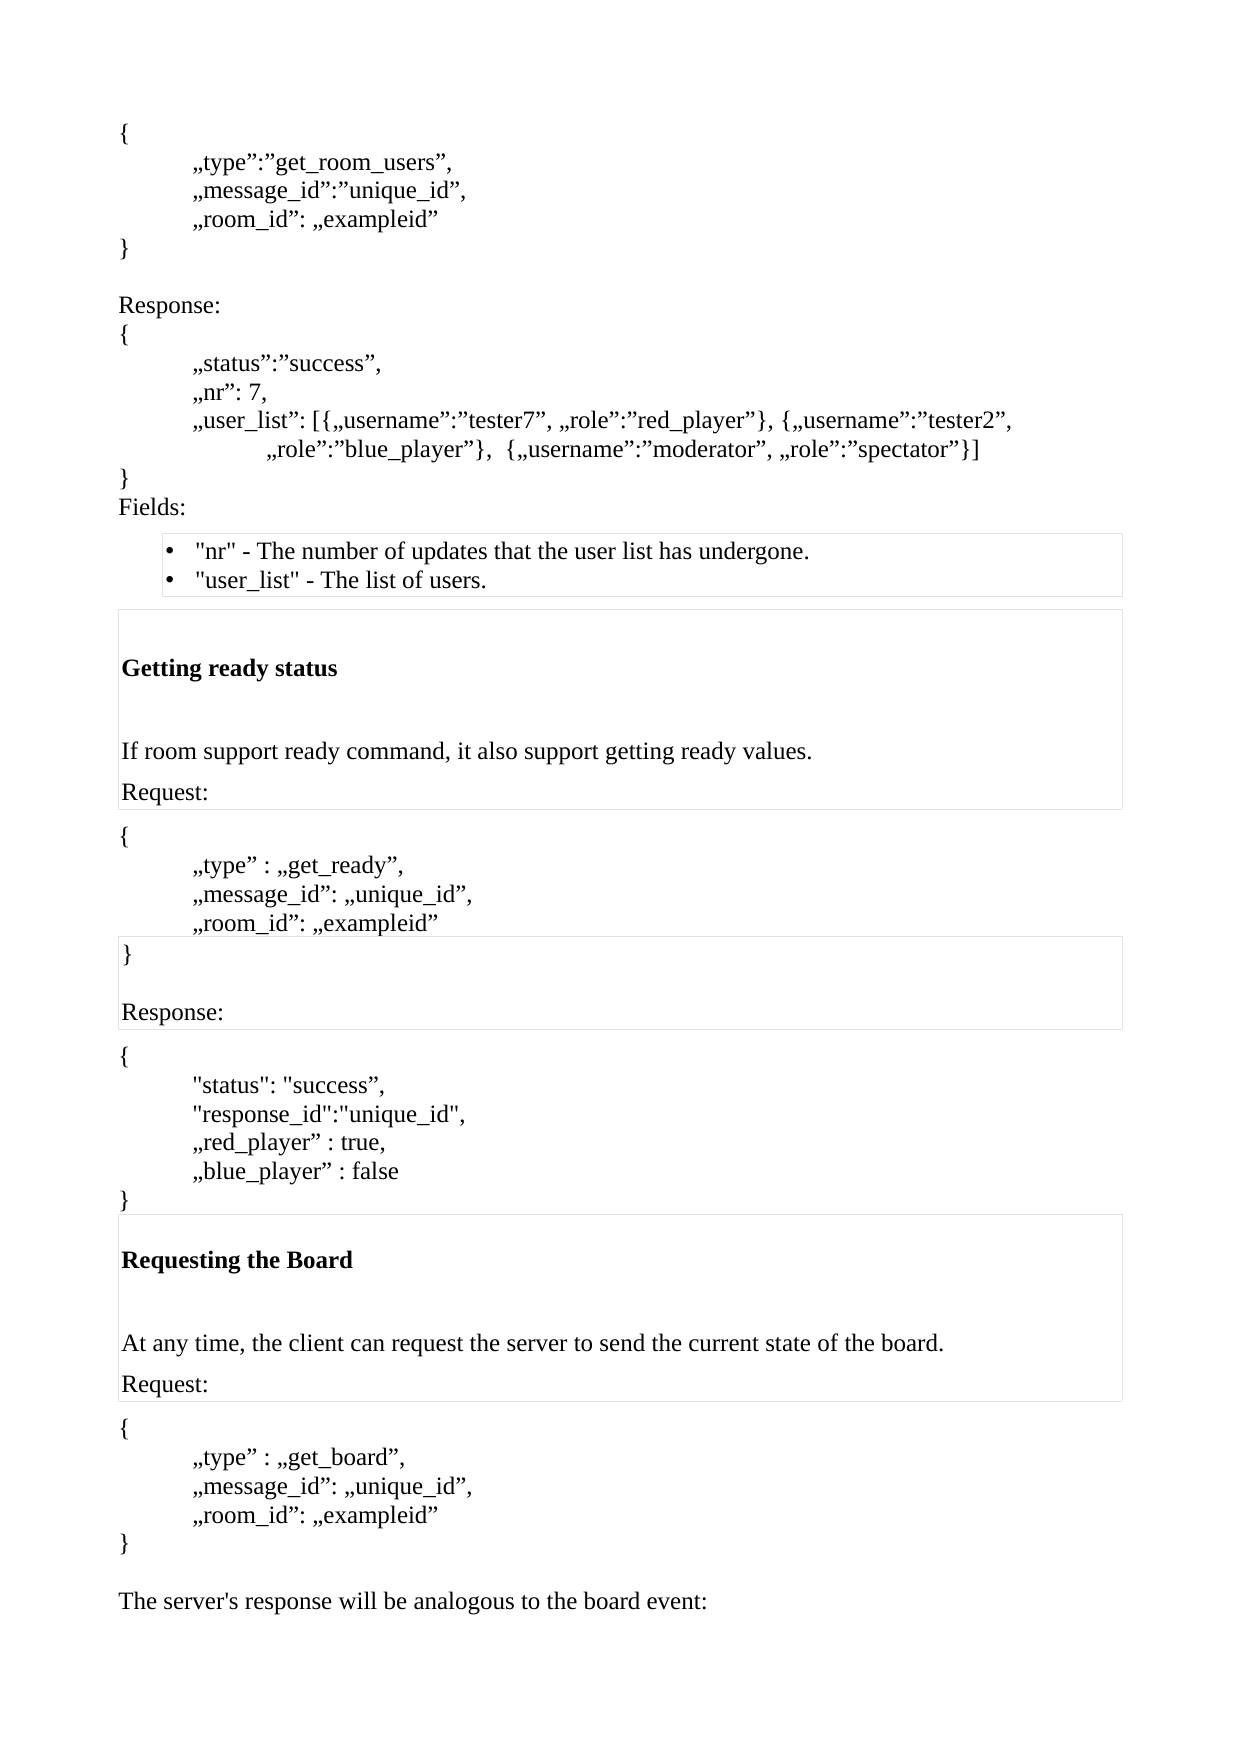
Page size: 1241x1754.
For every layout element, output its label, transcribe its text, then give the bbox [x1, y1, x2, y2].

text { [118, 821, 1122, 850]
text } [118, 233, 1122, 262]
list "nr" - The number of updates that the user list has undergone. [163, 534, 1122, 562]
text „status”:”success”, [118, 348, 1122, 377]
text „red_player” : true, [118, 1127, 1122, 1156]
text „nr”: 7, [118, 377, 1122, 406]
text "response_id":"unique_id", [118, 1099, 1122, 1127]
text „room_id”: „exampleid” [118, 908, 1122, 936]
text „type”:”get_room_users”, [118, 147, 1122, 176]
text The server's response will be analogous to the board event: [118, 1586, 1122, 1615]
text „message_id”:”unique_id”, [118, 176, 1122, 204]
text „blue_player” : false [118, 1156, 1122, 1185]
text } [119, 937, 1122, 968]
text Request: [119, 1366, 1122, 1401]
text „user_list”: [{„username”:”tester7”, „role”:”red_player”}, {„username”:”tester2”, „role”:”blue_player”}, {„username”:”moderator”, „role”:”spectator”}] [118, 406, 1122, 463]
text Response: [118, 291, 1122, 319]
text Getting ready status [119, 650, 1122, 682]
text „type” : „get_board”, [118, 1442, 1122, 1471]
text { [118, 118, 1122, 147]
text „type” : „get_ready”, [118, 850, 1122, 879]
text } [118, 463, 1122, 492]
text Requesting the Board [119, 1242, 1122, 1274]
text } [118, 1185, 1122, 1214]
text Fields: [118, 492, 1122, 521]
text „message_id”: „unique_id”, [118, 1471, 1122, 1500]
text "status": "success”, [118, 1070, 1122, 1099]
text „room_id”: „exampleid” [118, 204, 1122, 233]
text { [118, 1413, 1122, 1442]
text „message_id”: „unique_id”, [118, 879, 1122, 908]
text { [118, 319, 1122, 348]
text Response: [119, 994, 1122, 1029]
text „room_id”: „exampleid” [118, 1500, 1122, 1528]
text } [118, 1528, 1122, 1557]
text If room support ready command, it also support getting ready values. [119, 733, 1122, 765]
list "user_list" - The list of users. [163, 562, 1122, 596]
text { [118, 1041, 1122, 1070]
text At any time, the client can request the server to send the current state of the board. [119, 1325, 1122, 1357]
text Request: [119, 774, 1122, 809]
